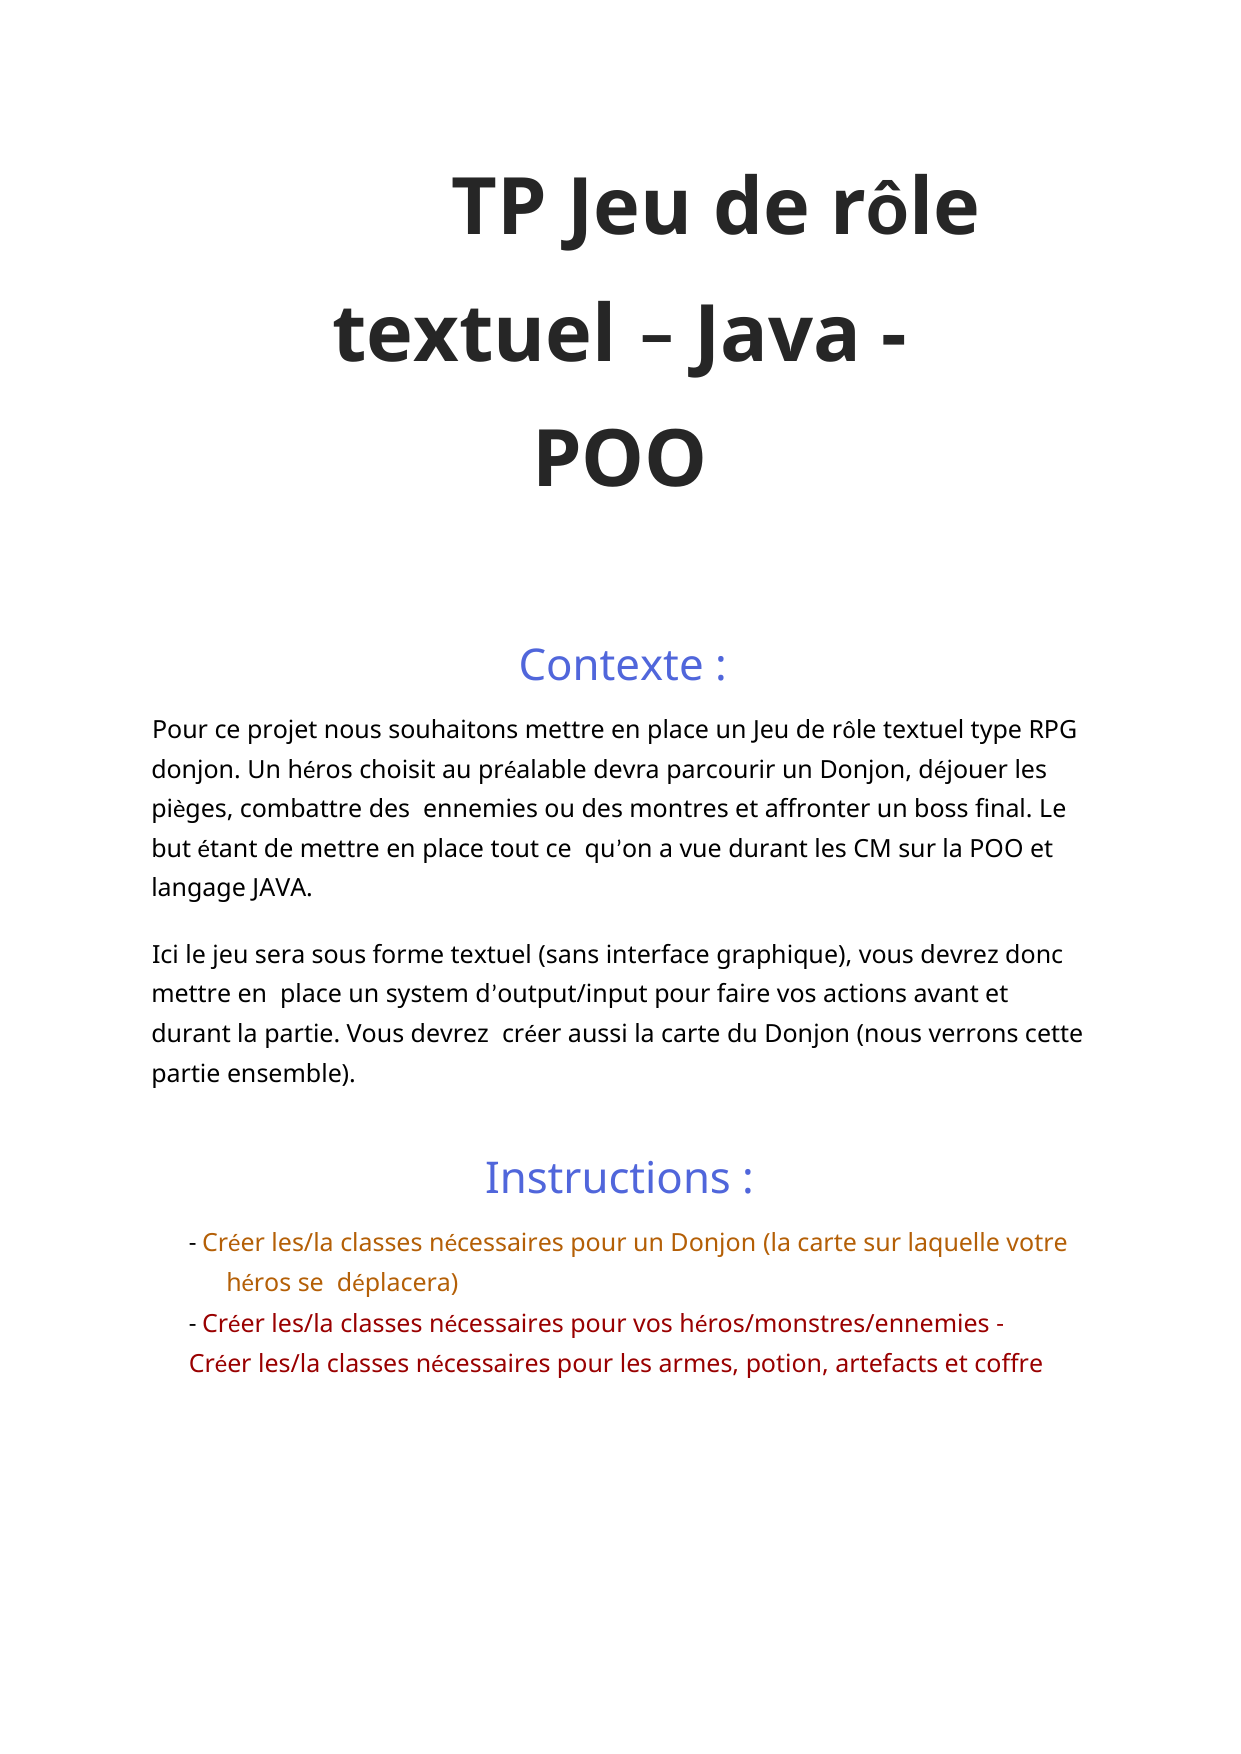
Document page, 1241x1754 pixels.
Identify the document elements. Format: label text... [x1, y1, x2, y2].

text - Créer les/la classes nécessaires pour un Donjon (la carte sur laquelle votre héros se déplacera) [188, 1225, 1087, 1299]
text TP Jeu de rôle [151, 150, 980, 258]
text Ici le jeu sera sous forme textuel (sans interface graphique), vous devrez donc mettre en place un system d’output/input pour faire vos actions avant et durant la partie. Vous devrez créer aussi la carte du Donjon (nous verrons cette partie ensemble). [151, 936, 1088, 1090]
text Instructions : [151, 1147, 754, 1206]
text textuel – Java - POO [253, 277, 986, 510]
text - Créer les/la classes nécessaires pour vos héros/monstres/ennemies - Créer les/la classes nécessaires pour les armes, potion, artefacts et coffre [188, 1306, 1056, 1380]
text Pour ce projet nous souhaitons mettre en place un Jeu de rôle textuel type RPG donjon. Un héros choisit au préalable devra parcourir un Donjon, déjouer les pièges, combattre des ennemies ou des montres et affronter un boss final. Le but étant de mettre en place tout ce qu’on a vue durant les CM sur la POO et langage JAVA. [151, 712, 1094, 904]
text Contexte : [151, 634, 726, 693]
